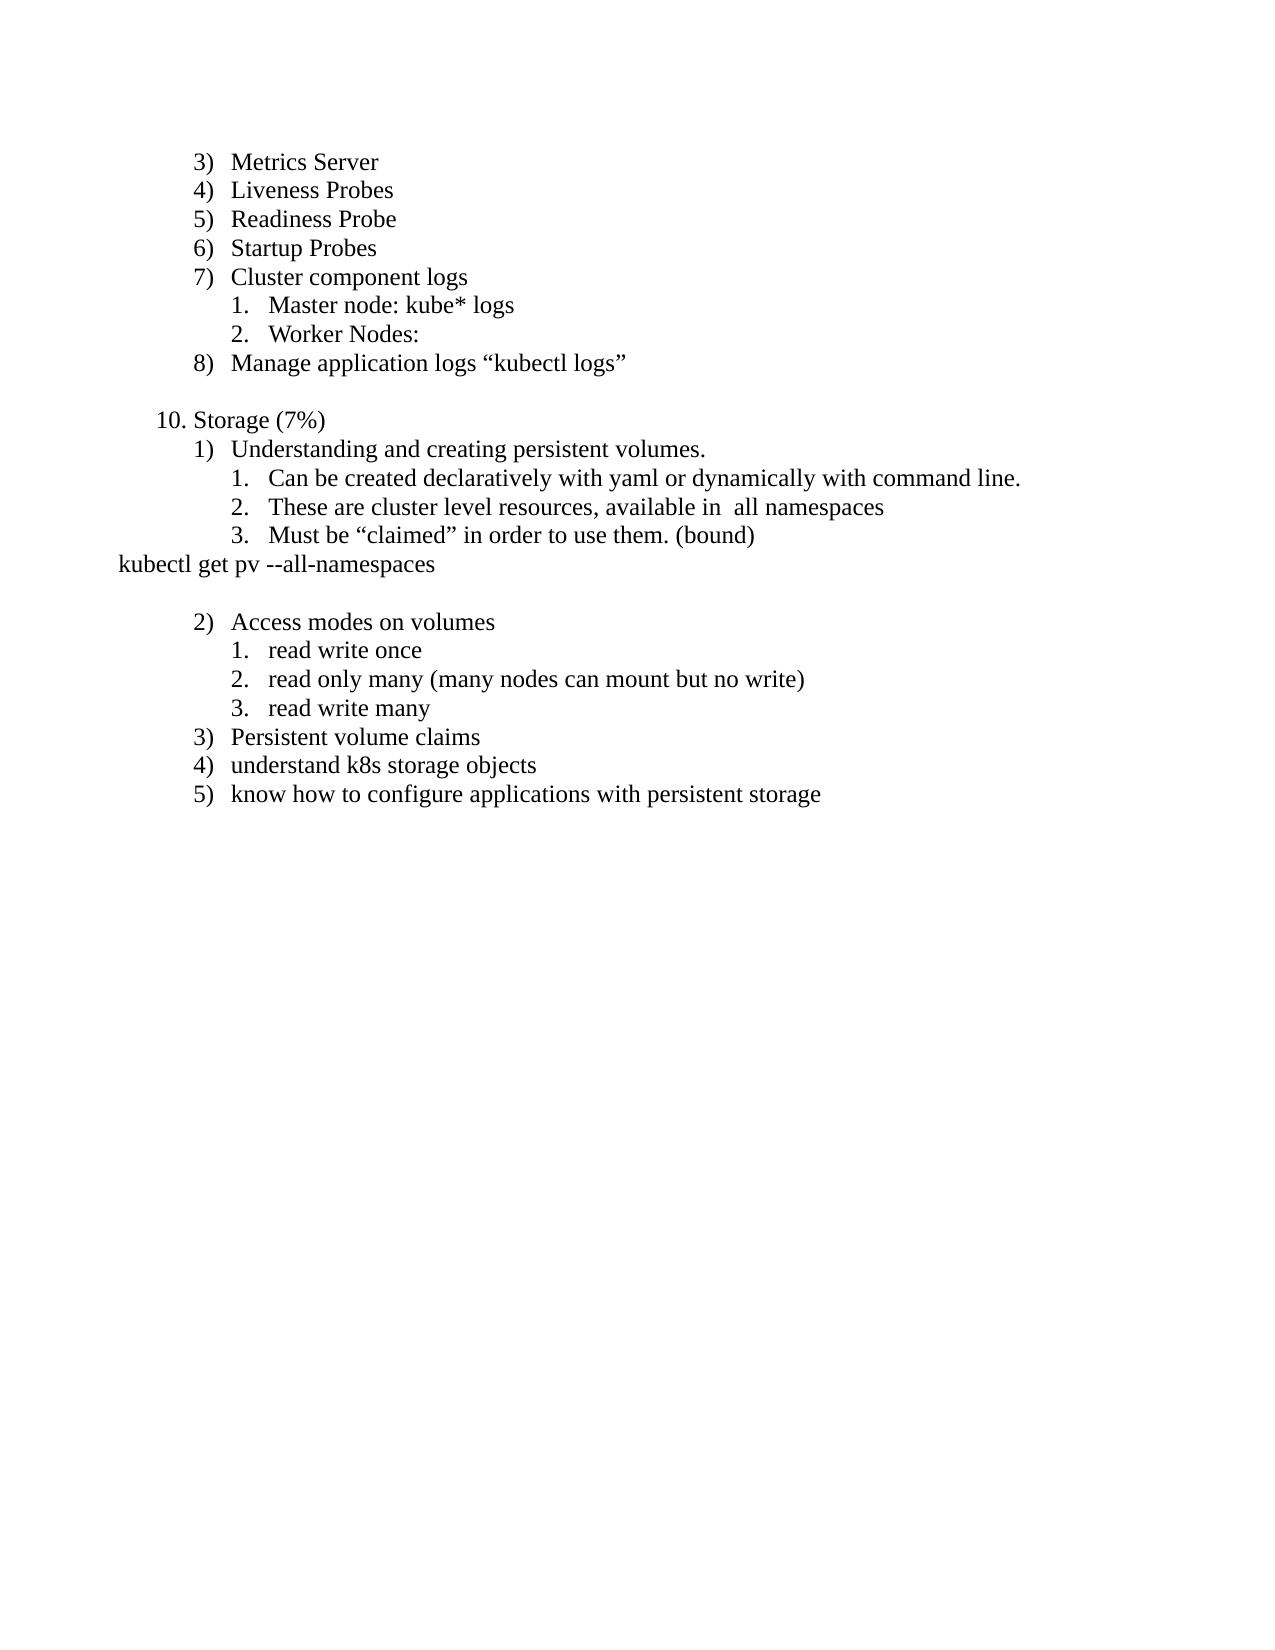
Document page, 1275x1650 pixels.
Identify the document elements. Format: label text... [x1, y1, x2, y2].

list read write many [231, 693, 1157, 722]
list These are cluster level resources, available in all namespaces [231, 492, 1157, 521]
list read write once [231, 636, 1157, 664]
list Master node: kube* logs [231, 291, 1157, 319]
list Understanding and creating persistent volumes. [193, 434, 1157, 463]
list Startup Probes [193, 233, 1157, 262]
list Liveness Probes [193, 176, 1157, 204]
text kubectl get pv --all-namespaces [118, 549, 1157, 578]
list Access modes on volumes [193, 607, 1157, 636]
list Worker Nodes: [231, 319, 1157, 348]
list Must be “claimed” in order to use them. (bound) [231, 521, 1157, 549]
list Manage application logs “kubectl logs” [193, 348, 1157, 377]
list Readiness Probe [193, 204, 1157, 233]
list Cluster component logs [193, 262, 1157, 291]
list Storage (7%) [156, 406, 1157, 434]
list know how to configure applications with persistent storage [193, 779, 1157, 808]
list Metrics Server [193, 147, 1157, 176]
list Persistent volume claims [193, 722, 1157, 751]
list Can be created declaratively with yaml or dynamically with command line. [231, 463, 1157, 492]
list understand k8s storage objects [193, 751, 1157, 779]
list read only many (many nodes can mount but no write) [231, 664, 1157, 693]
